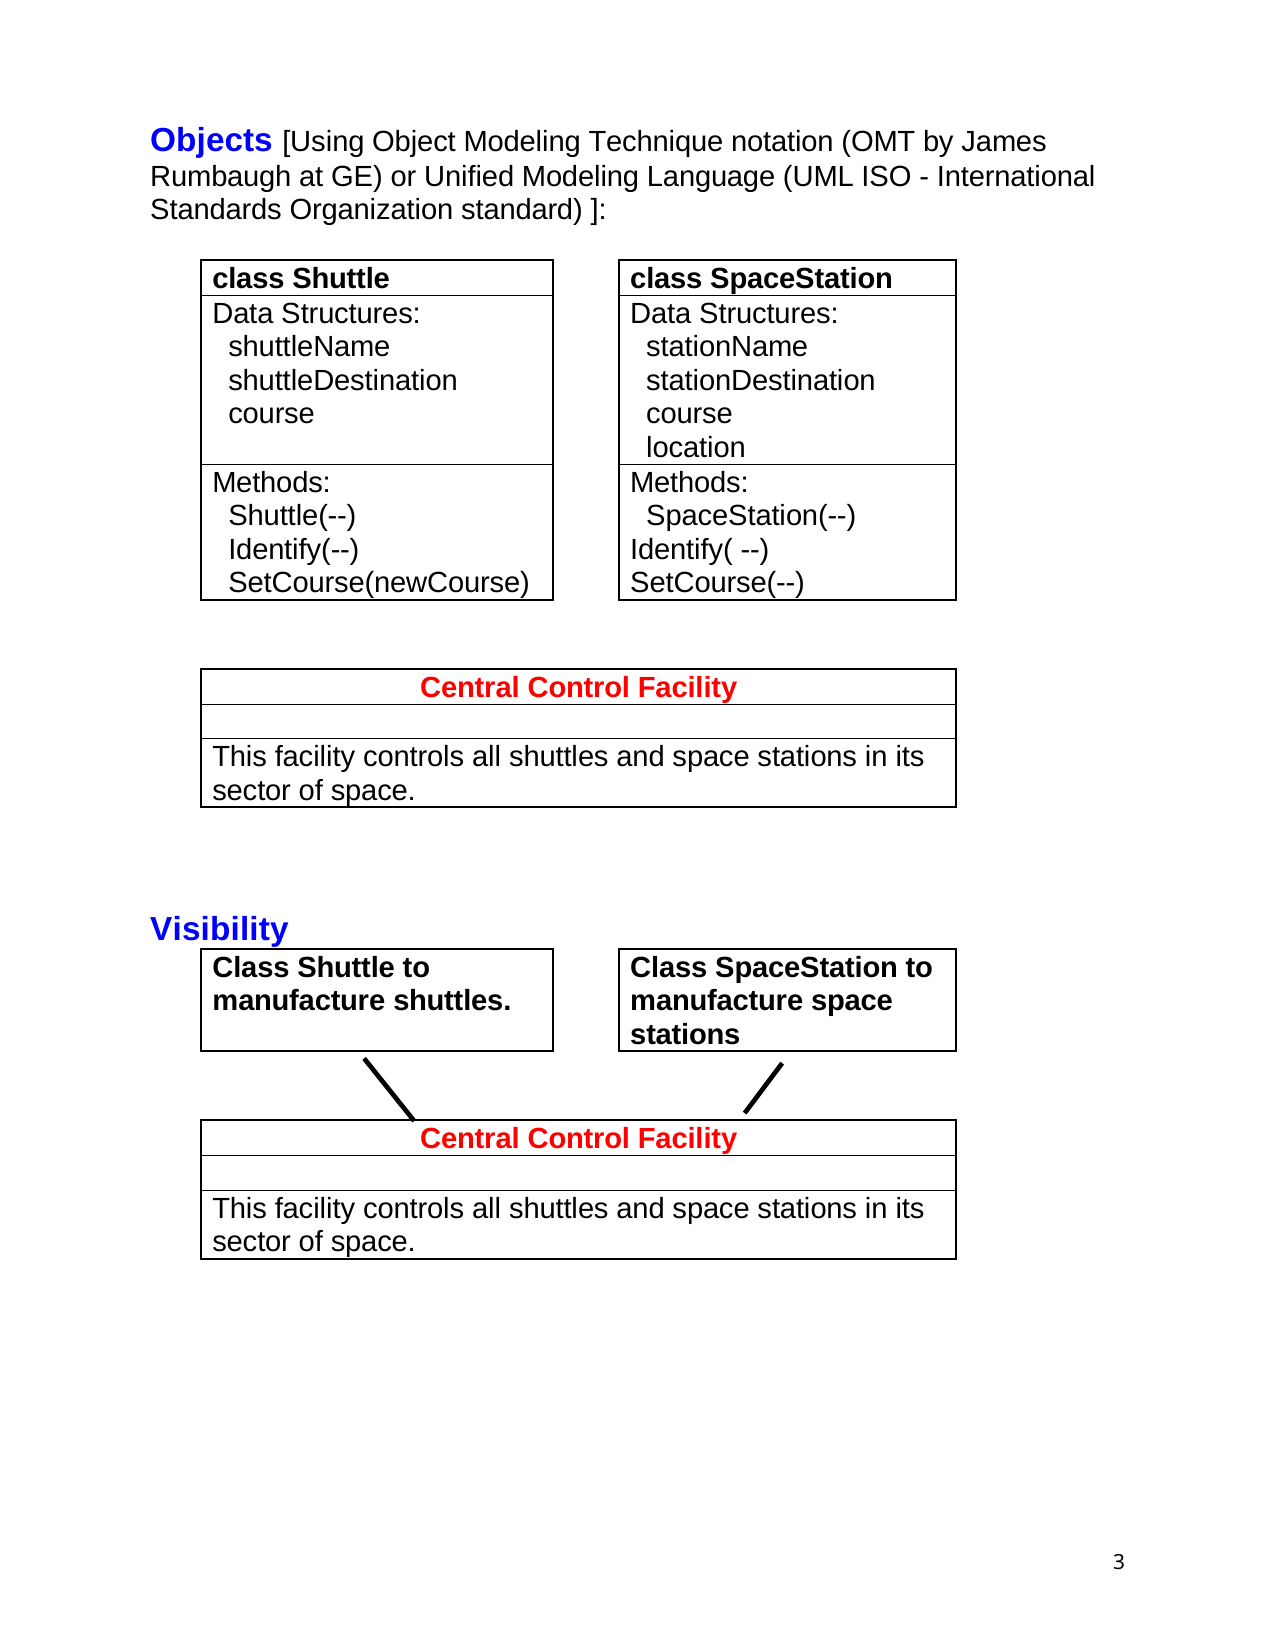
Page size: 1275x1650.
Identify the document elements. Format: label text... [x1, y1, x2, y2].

table_cell [139, 1086, 201, 1119]
table_cell [619, 1260, 956, 1293]
table_cell class SpaceStation [620, 261, 955, 295]
table_cell [201, 1052, 553, 1086]
table_header [553, 226, 619, 259]
subtitle Visibility [150, 909, 1125, 947]
table_cell [202, 1156, 955, 1189]
table_cell [957, 464, 984, 599]
table_cell [957, 295, 984, 463]
table_cell [139, 704, 200, 738]
table_cell [957, 704, 984, 738]
table_cell [619, 808, 956, 842]
table_cell [956, 1258, 984, 1293]
table_cell [956, 1050, 984, 1086]
table_cell [554, 464, 618, 599]
table_cell [957, 738, 984, 806]
table_cell [553, 1050, 619, 1086]
table_header [139, 226, 201, 259]
table_cell [202, 705, 955, 738]
table_cell [139, 1119, 200, 1155]
table_header [554, 948, 618, 1050]
table_cell [957, 259, 984, 295]
table_cell [554, 295, 618, 463]
table_cell Methods: SpaceStation(--) Identify( --) SetCourse(--) [620, 465, 955, 599]
table_header [957, 948, 984, 1050]
table_header [201, 226, 553, 259]
table_cell [957, 1190, 984, 1258]
table_cell [619, 1086, 956, 1119]
table_cell [554, 259, 618, 295]
table_header [956, 226, 984, 259]
table_cell [201, 1260, 553, 1293]
text Objects [Using Object Modeling Technique notation (OMT by James Rumbaugh at GE) or Unified Modeling Language (UML ISO - International Standards Organization standard) ]: [150, 120, 1125, 226]
table_header Class Shuttle to manufacture shuttles. [202, 950, 552, 1050]
table_cell [139, 295, 200, 463]
table_cell Methods: Shuttle(--) Identify(--) SetCourse(newCourse) [202, 465, 552, 599]
table_cell [619, 634, 956, 668]
table_cell [391, 1086, 553, 1119]
table_cell [553, 1260, 619, 1293]
table_cell Data Structures: shuttleName shuttleDestination course [202, 296, 552, 463]
table_cell [553, 634, 619, 668]
table_cell [139, 464, 200, 599]
table_cell [139, 1050, 201, 1086]
table_cell [139, 806, 201, 842]
table_cell [139, 259, 200, 295]
table_header Class SpaceStation to manufacture space stations [620, 950, 955, 1050]
table_cell [139, 1155, 200, 1189]
table_cell class Shuttle [202, 261, 552, 295]
table_cell [139, 668, 200, 703]
table_cell [956, 1086, 984, 1119]
table_cell This facility controls all shuttles and space stations in its sector of space. [202, 739, 955, 806]
table_cell [956, 806, 984, 842]
table_cell [201, 1086, 408, 1119]
table_cell [139, 738, 200, 806]
table_cell [201, 601, 553, 634]
table_cell [553, 1086, 619, 1119]
table_cell [619, 1052, 956, 1086]
table_cell [956, 634, 984, 668]
table_cell [956, 599, 984, 634]
table_cell [139, 1190, 200, 1258]
table_cell This facility controls all shuttles and space stations in its sector of space. [202, 1191, 955, 1258]
table_cell [139, 599, 201, 634]
table_cell [553, 599, 619, 634]
table_cell Central Control Facility [202, 670, 955, 703]
table_cell [957, 1119, 984, 1155]
table_cell [201, 808, 553, 842]
table_cell [201, 634, 553, 668]
table_cell [619, 601, 956, 634]
table_cell [139, 634, 201, 668]
table_cell Data Structures: stationName stationDestination course location [620, 296, 955, 463]
table_header [619, 226, 956, 259]
table_cell Central Control Facility [202, 1121, 955, 1155]
table_cell [553, 808, 619, 842]
table_cell [139, 1258, 201, 1293]
table_cell [957, 668, 984, 703]
table_header [139, 948, 200, 1050]
table_cell [957, 1155, 984, 1189]
